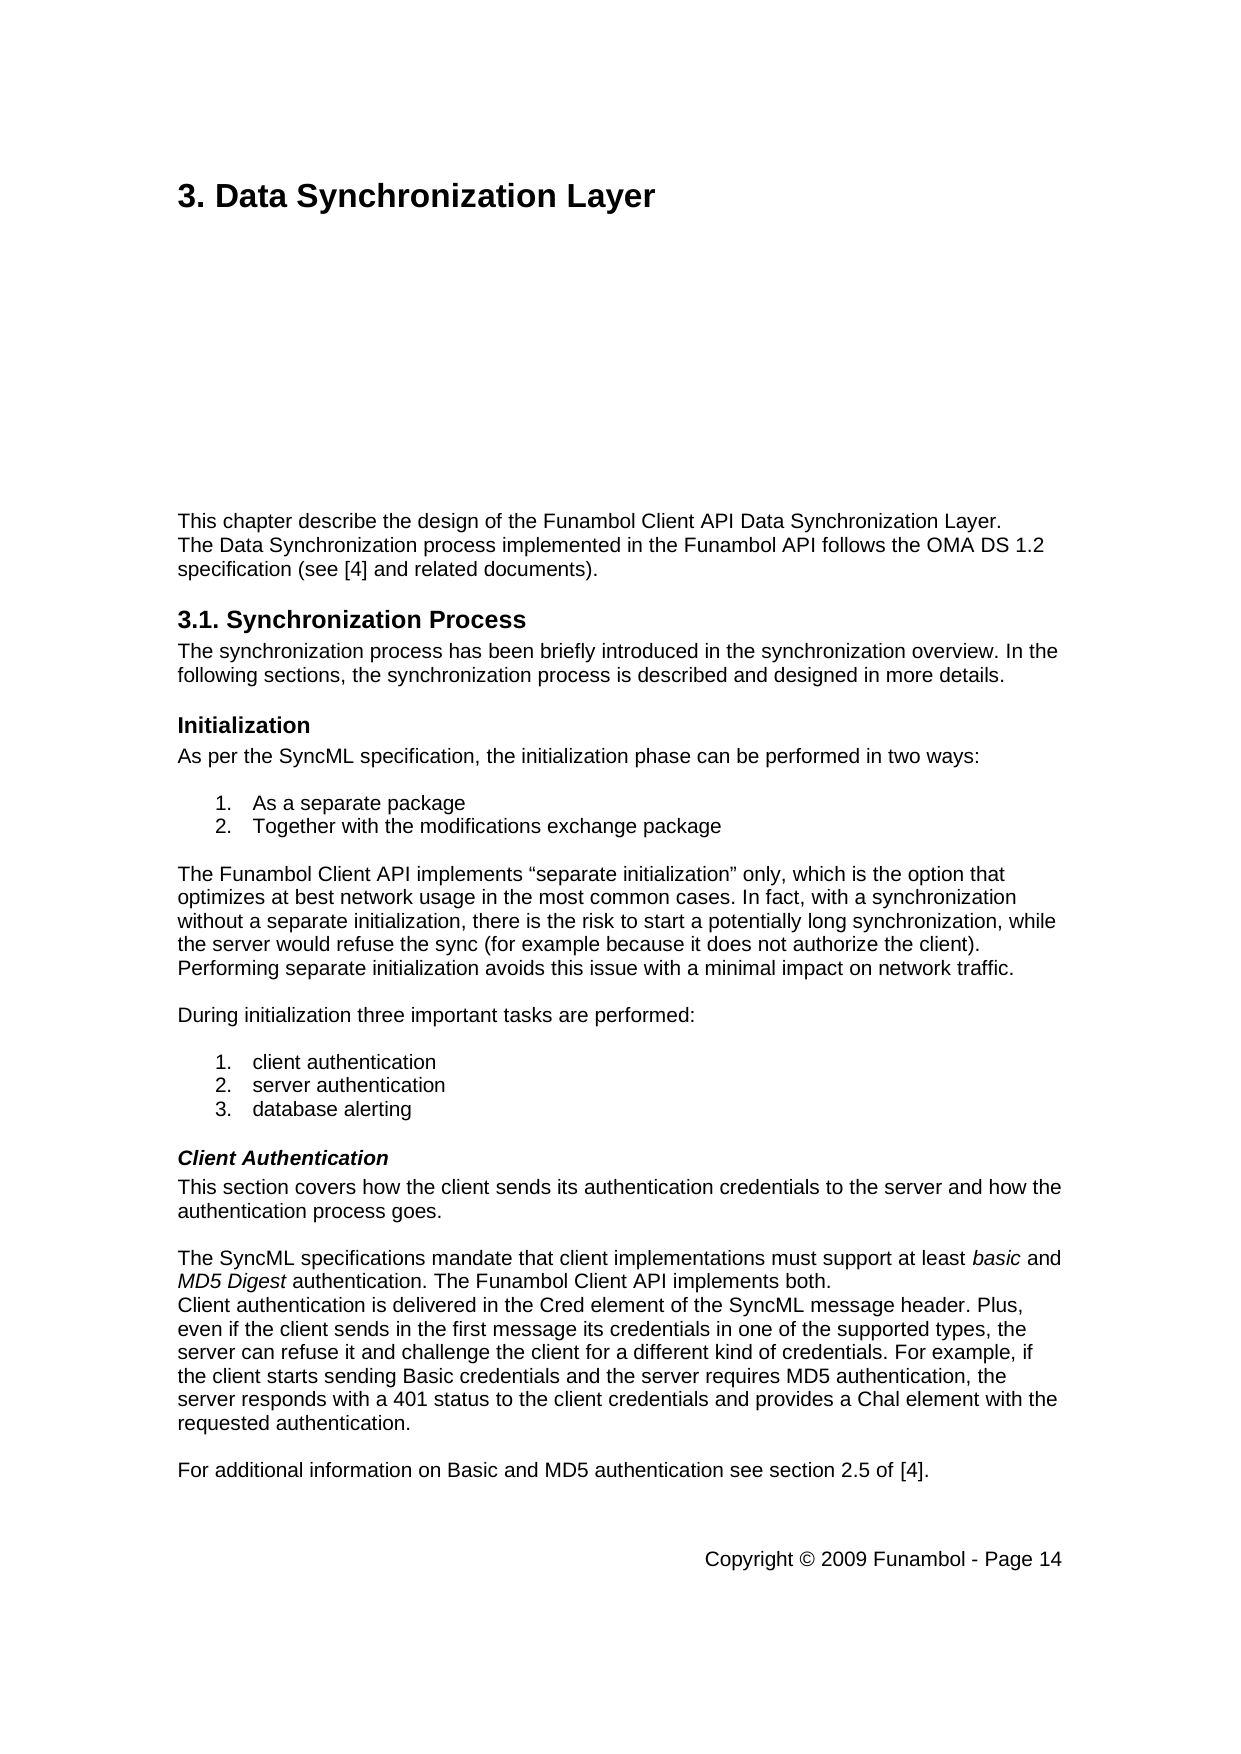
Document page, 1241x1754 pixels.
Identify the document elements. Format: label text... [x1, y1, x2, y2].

text Client authentication is delivered in the Cred element of the SyncML message header. Plus, even if the client sends in the first message its credentials in one of the supported types, the server can refuse it and challenge the client for a different kind of credentials. For example, if the client starts sending Basic credentials and the server requires MD5 authentication, the server responds with a 401 status to the client credentials and provides a Chal element with the requested authentication. [177, 1293, 1063, 1435]
text The Funambol Client API implements “separate initialization” only, which is the option that optimizes at best network usage in the most common cases. In fact, with a synchronization without a separate initialization, there is the risk to start a potentially long synchronization, while the server would refuse the sync (for example because it does not authorize the client). Performing separate initialization avoids this issue with a minimal impact on network traffic. [177, 862, 1063, 980]
text This section covers how the client sends its authentication credentials to the server and how the authentication process goes. [177, 1176, 1063, 1223]
text This chapter describe the design of the Funambol Client API Data Synchronization Layer. [177, 510, 1063, 533]
list server authentication [215, 1074, 1063, 1097]
text The SyncML specifications mandate that client implementations must support at least basic and MD5 Digest authentication. The Funambol Client API implements both. [177, 1246, 1063, 1293]
list client authentication [215, 1050, 1063, 1074]
text During initialization three important tasks are performed: [177, 1003, 1063, 1027]
subtitle Client Authentication [177, 1146, 1063, 1169]
subtitle Data Synchronization Layer [177, 177, 1063, 215]
list Together with the modifications exchange package [215, 815, 1063, 838]
text The Data Synchronization process implemented in the Funambol API follows the OMA DS 1.2 specification (see [4] and related documents). [177, 533, 1063, 581]
list database alerting [215, 1097, 1063, 1121]
subtitle Initialization [177, 712, 1063, 738]
text For additional information on Basic and MD5 authentication see section 2.5 of [4]. [177, 1458, 1063, 1482]
text As per the SyncML specification, the initialization phase can be performed in two ways: [177, 744, 1063, 768]
subtitle Synchronization Process [177, 606, 1063, 634]
text The synchronization process has been briefly introduced in the synchronization overview. In the following sections, the synchronization process is described and designed in more details. [177, 640, 1063, 687]
list As a separate package [215, 791, 1063, 815]
